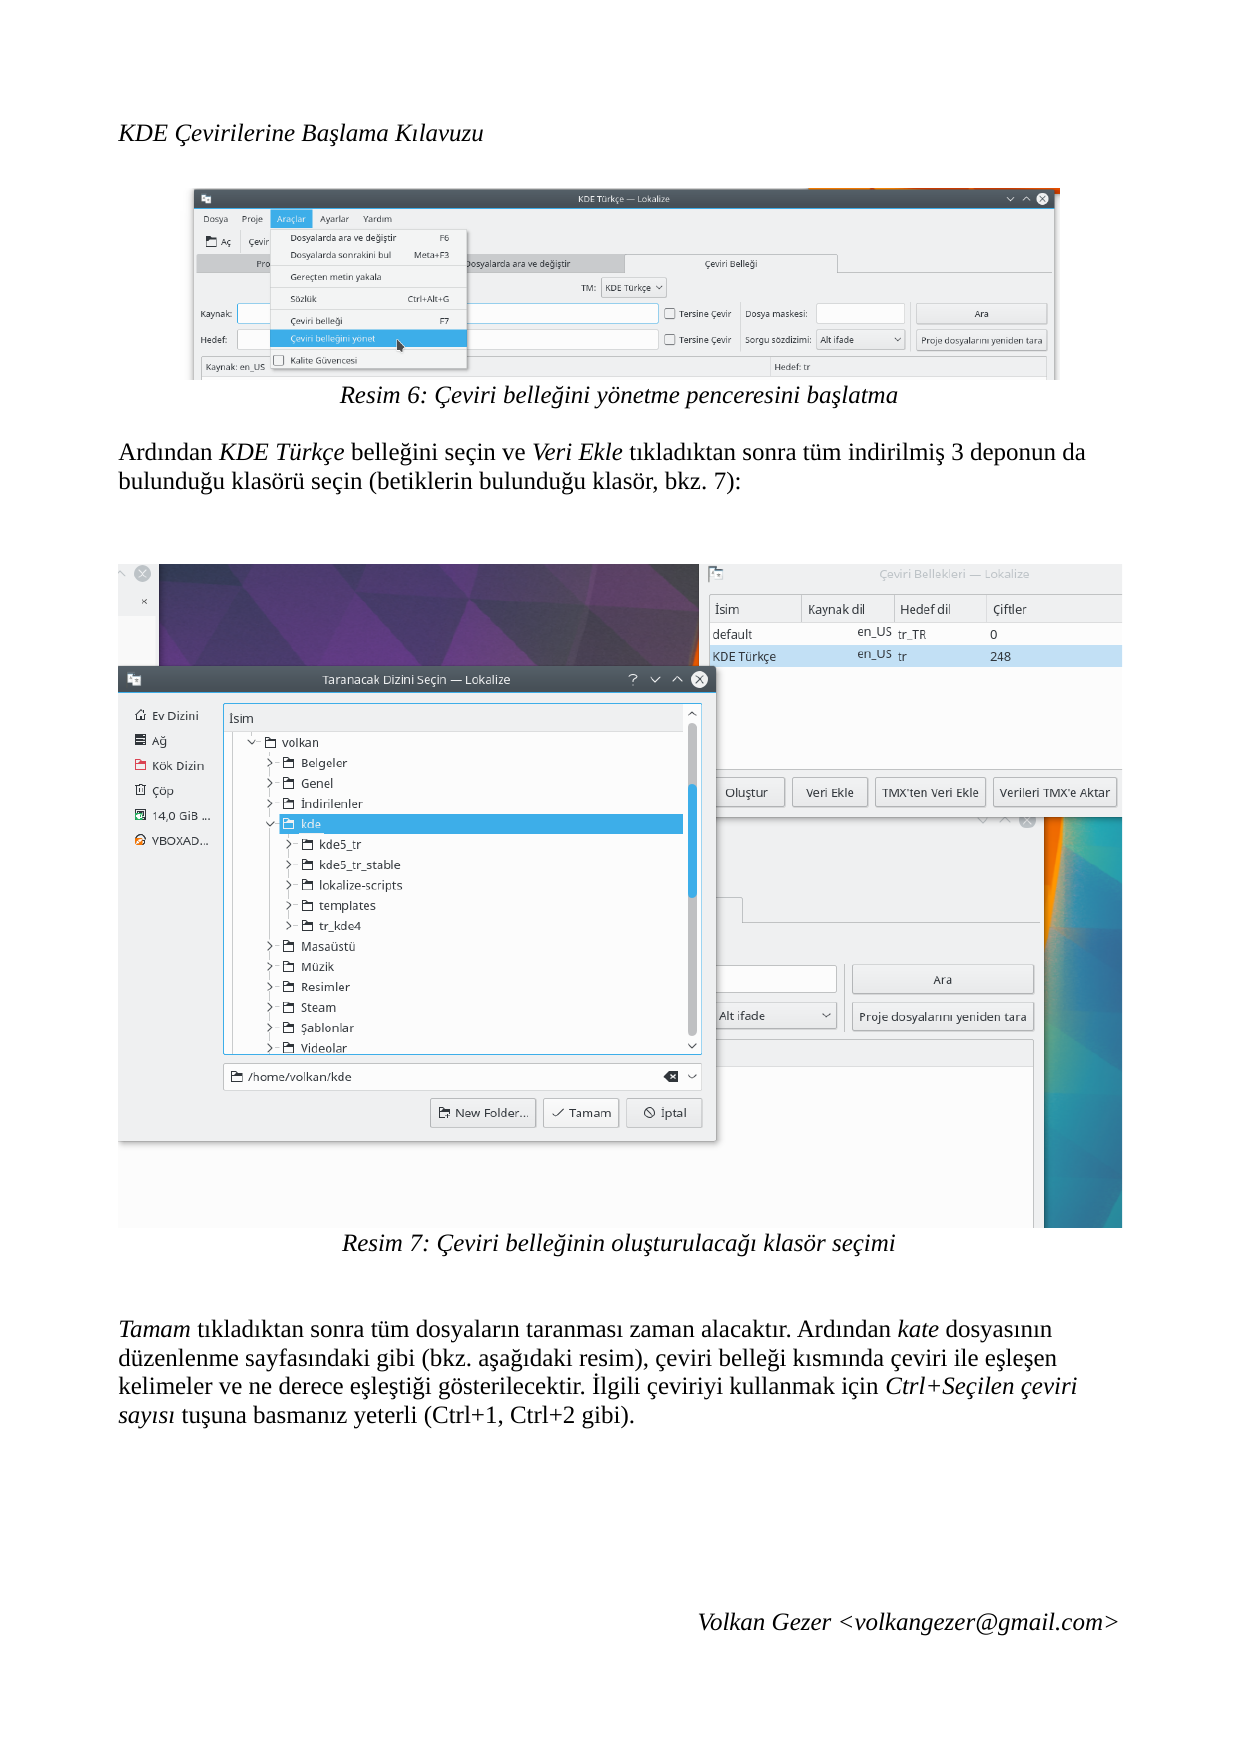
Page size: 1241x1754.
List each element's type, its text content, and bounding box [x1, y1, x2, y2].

text Ardından KDE Türkçe belleğini seçin ve Veri Ekle tıkladıktan sonra tüm indirilmiş 3 deponun da bulunduğu klasörü seçin (betiklerin bulunduğu klasör, bkz. Resim 7): [118, 437, 1122, 495]
text Tamam tıkladıktan sonra tüm dosyaların taranması zaman alacaktır. Ardından kate dosyasının düzenlenme sayfasındaki gibi (bkz. aşağıdaki resim), çeviri belleği kısmında çeviri ile eşleşen kelimeler ve ne derece eşleştiği gösterilecektir. İlgili çeviriyi kullanmak için Ctrl+Seçilen çeviri sayısı tuşuna basmanız yeterli (Ctrl+1, Ctrl+2 gibi). [118, 1314, 1122, 1429]
text Resim 6: Çeviri belleğini yönetme penceresini başlatma [180, 380, 1060, 408]
picture [118, 564, 1123, 1228]
text Resim 7: Çeviri belleğinin oluşturulacağı klasör seçimi [118, 1228, 1122, 1256]
picture [180, 188, 1060, 380]
